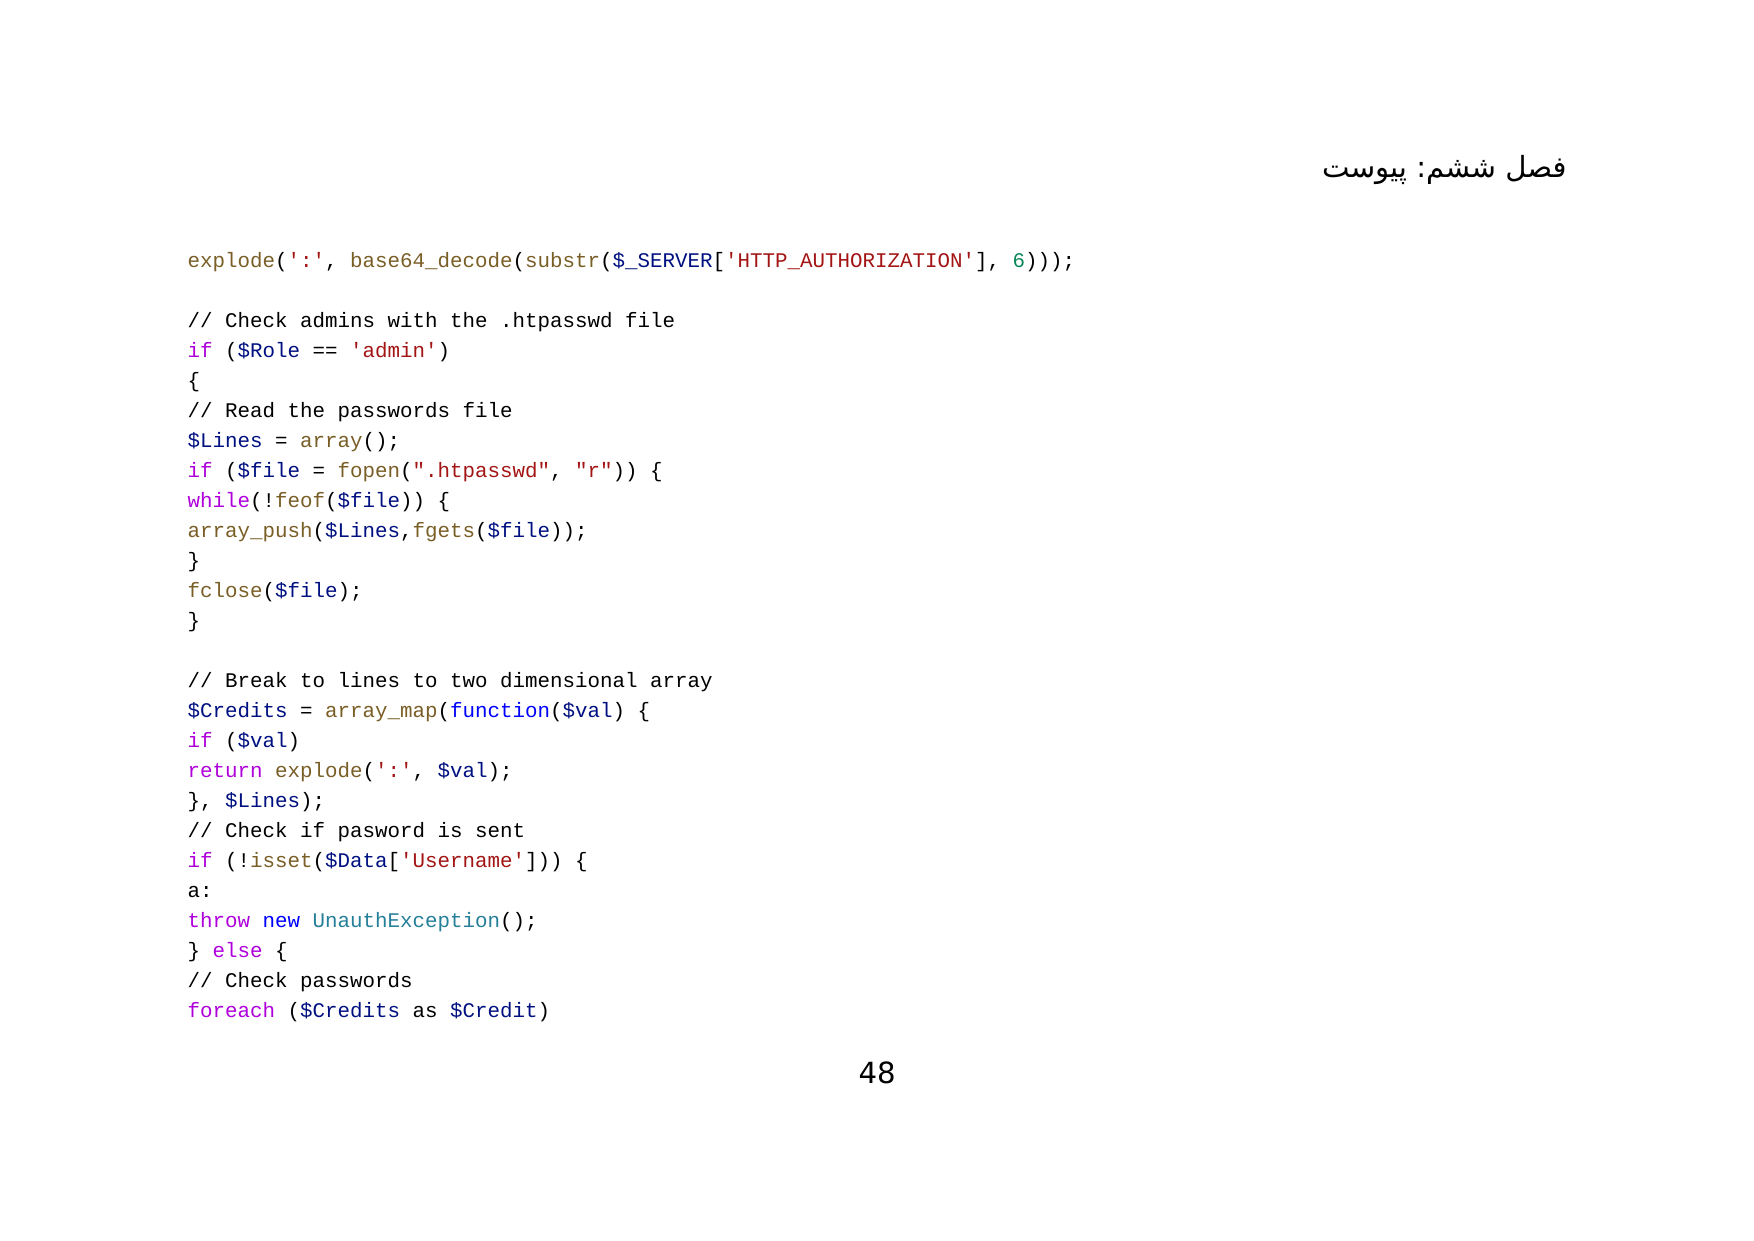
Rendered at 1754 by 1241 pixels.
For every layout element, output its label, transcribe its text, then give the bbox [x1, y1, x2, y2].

text // Check passwords [187, 964, 1566, 994]
text if ($Role == 'admin') [187, 334, 1566, 364]
text // Check if pasword is sent [187, 814, 1566, 844]
text return explode(':', $val); [187, 754, 1566, 784]
text // Check admins with the .htpasswd file [187, 304, 1566, 334]
text }, $Lines); [187, 784, 1566, 814]
text // Read the passwords file [187, 394, 1566, 424]
text throw new UnauthException(); [187, 904, 1566, 934]
text } else { [187, 934, 1566, 964]
text $Credits = array_map(function($val) { [187, 694, 1566, 724]
text a: [187, 874, 1566, 904]
text if ($val) [187, 724, 1566, 754]
text if ($file = fopen(".htpasswd", "r")) { [187, 454, 1566, 484]
text } [187, 544, 1566, 574]
text while(!feof($file)) { [187, 484, 1566, 514]
text array_push($Lines,fgets($file)); [187, 514, 1566, 544]
text explode(':', base64_decode(substr($_SERVER['HTTP_AUTHORIZATION'], 6))); [187, 244, 1566, 274]
text // Break to lines to two dimensional array [187, 664, 1566, 694]
text { [187, 364, 1566, 394]
text } [187, 604, 1566, 634]
text $Lines = array(); [187, 424, 1566, 454]
text foreach ($Credits as $Credit) [187, 994, 1566, 1024]
text if (!isset($Data['Username'])) { [187, 844, 1566, 874]
text fclose($file); [187, 574, 1566, 604]
